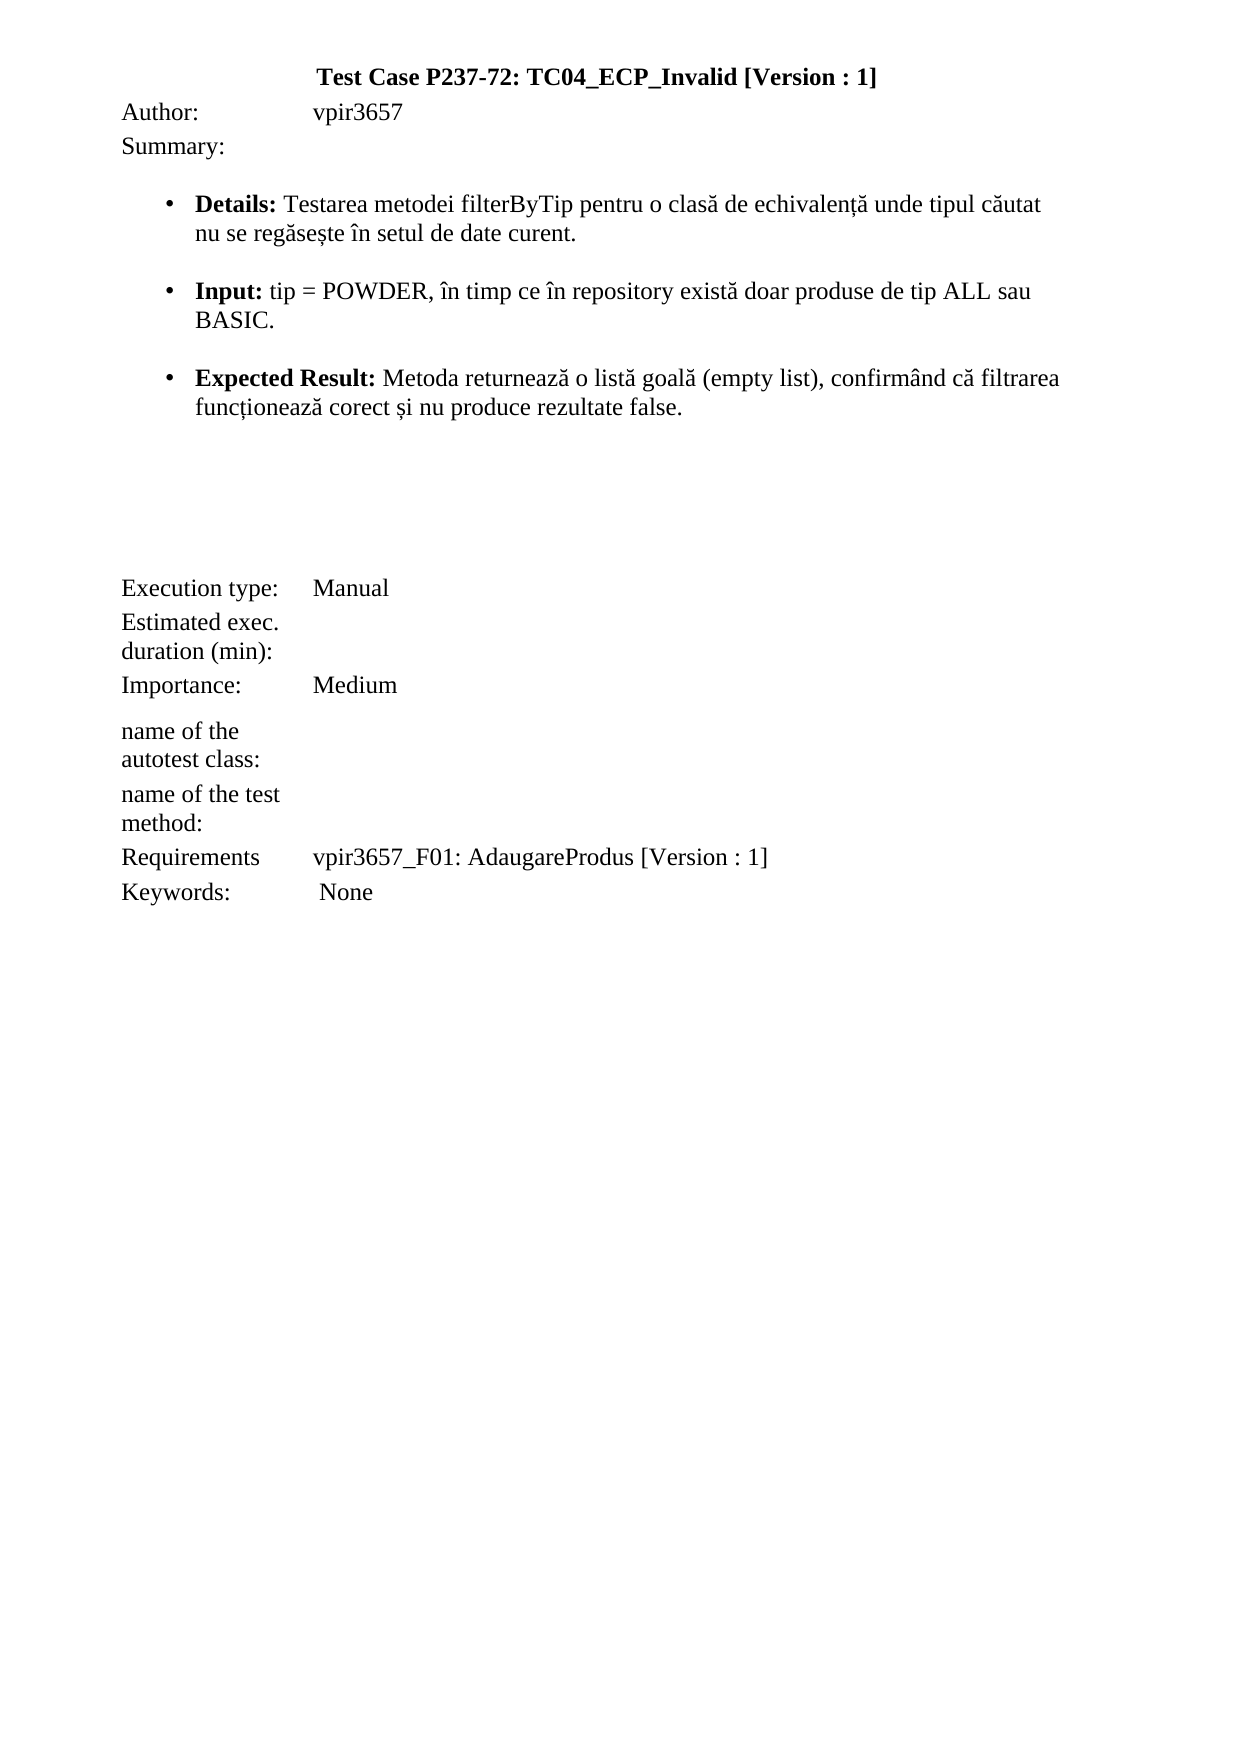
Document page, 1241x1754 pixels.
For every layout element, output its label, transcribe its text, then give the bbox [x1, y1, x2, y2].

table_cell Importance: [118, 668, 310, 702]
table_cell Summary: Details: Testarea metodei filterByTip pentru o clasă de echivalență unde tipul căutat nu se regăsește în setul de date curent. Input: tip = POWDER, în timp ce în repository există doar produse de tip ALL sau BASIC. Expected Result: Metoda returnează o listă goală (empty list), confirmând că filtrarea funcționează corect și nu produce rezultate false. [118, 128, 1075, 570]
table_cell Author: [118, 94, 310, 128]
table_cell [310, 604, 1075, 668]
table_cell [310, 776, 1075, 839]
table_cell Manual [310, 570, 1075, 604]
table_cell vpir3657_F01: AdaugareProdus [Version : 1] [310, 840, 1075, 874]
table_cell None [310, 874, 1075, 909]
table_header Test Case P237-72: TC04_ECP_Invalid [Version : 1] [118, 59, 1075, 94]
table_cell Estimated exec. duration (min): [118, 604, 310, 668]
table_cell Medium [310, 668, 1075, 702]
table_cell name of the test method: [118, 776, 310, 839]
table_cell Keywords: [118, 874, 310, 909]
table_cell vpir3657 [310, 94, 1075, 128]
table_cell [310, 713, 1075, 776]
table_cell name of the autotest class: [118, 713, 310, 776]
table_cell [118, 702, 1075, 713]
table_cell Execution type: [118, 570, 310, 604]
table_cell Requirements [118, 840, 310, 874]
